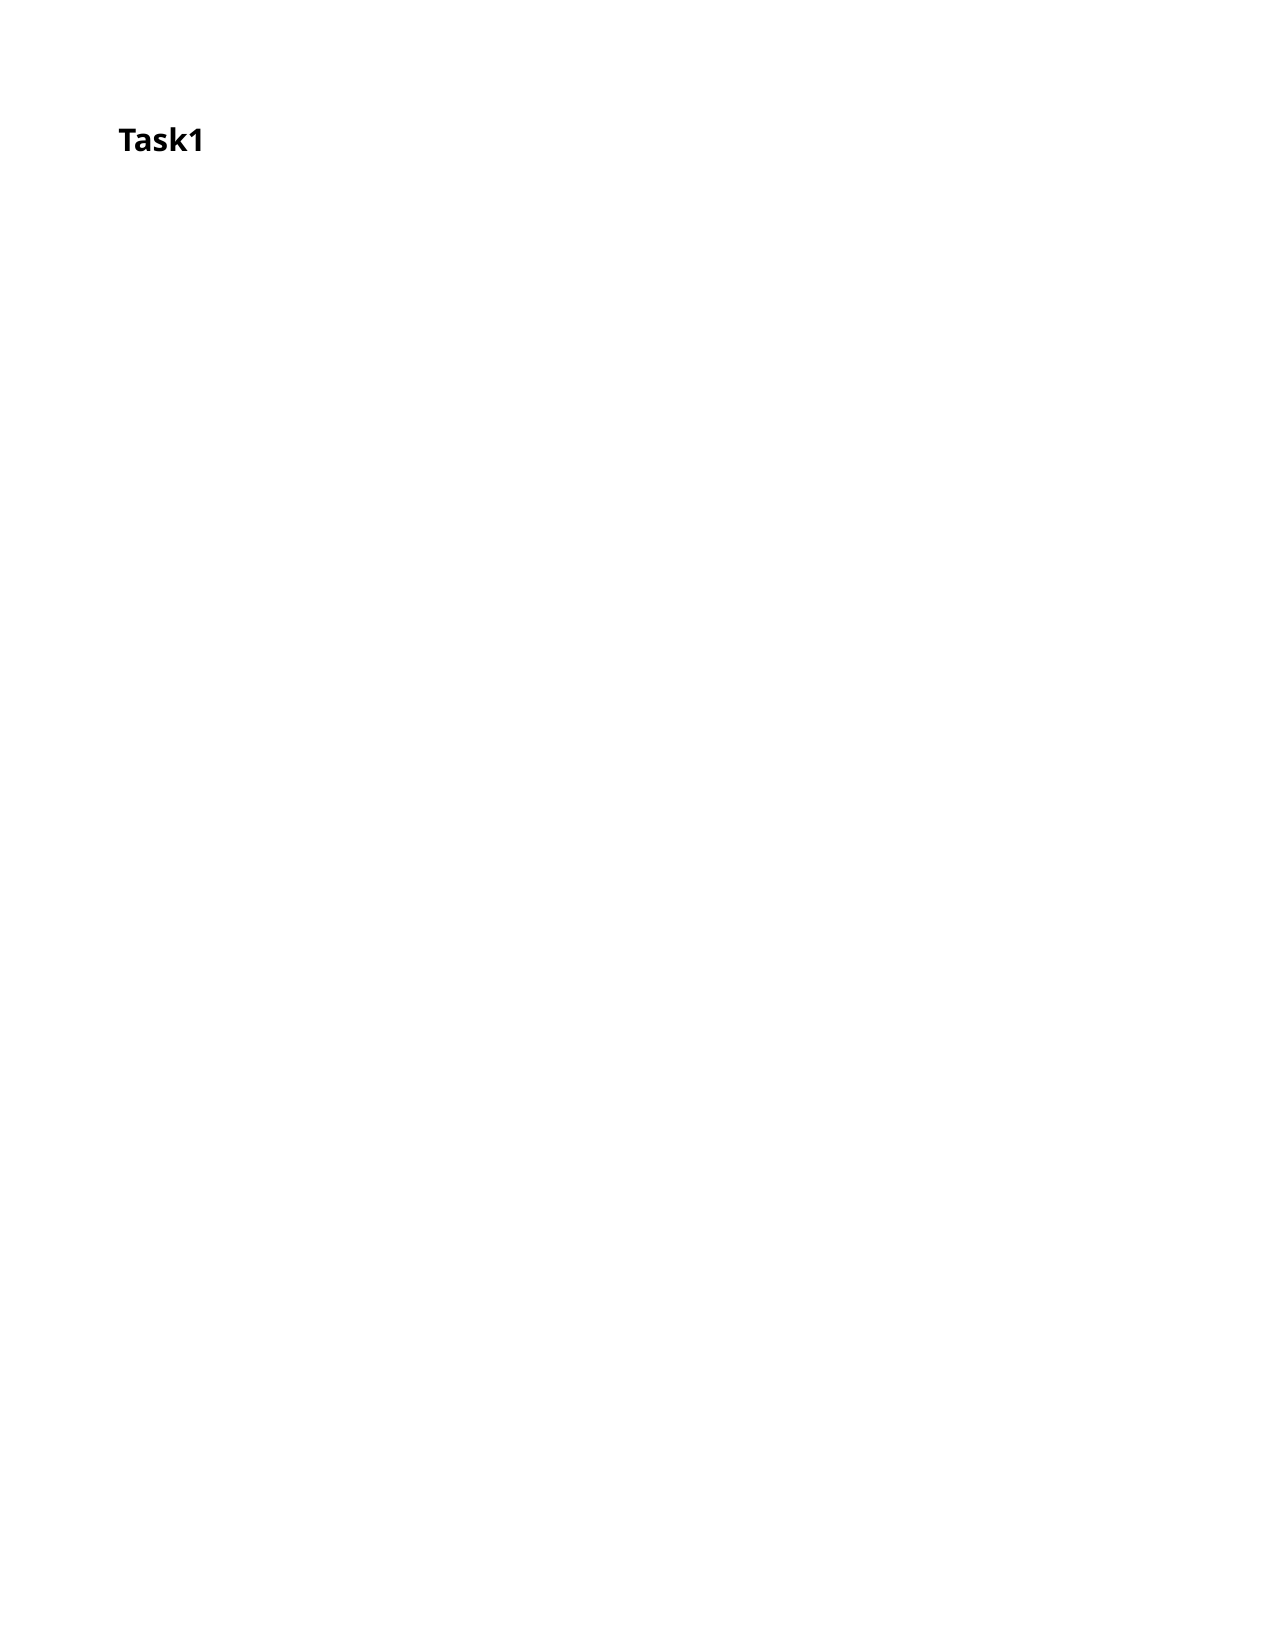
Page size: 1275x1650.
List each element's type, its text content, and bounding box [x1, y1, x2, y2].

text Task1 [118, 118, 1157, 161]
